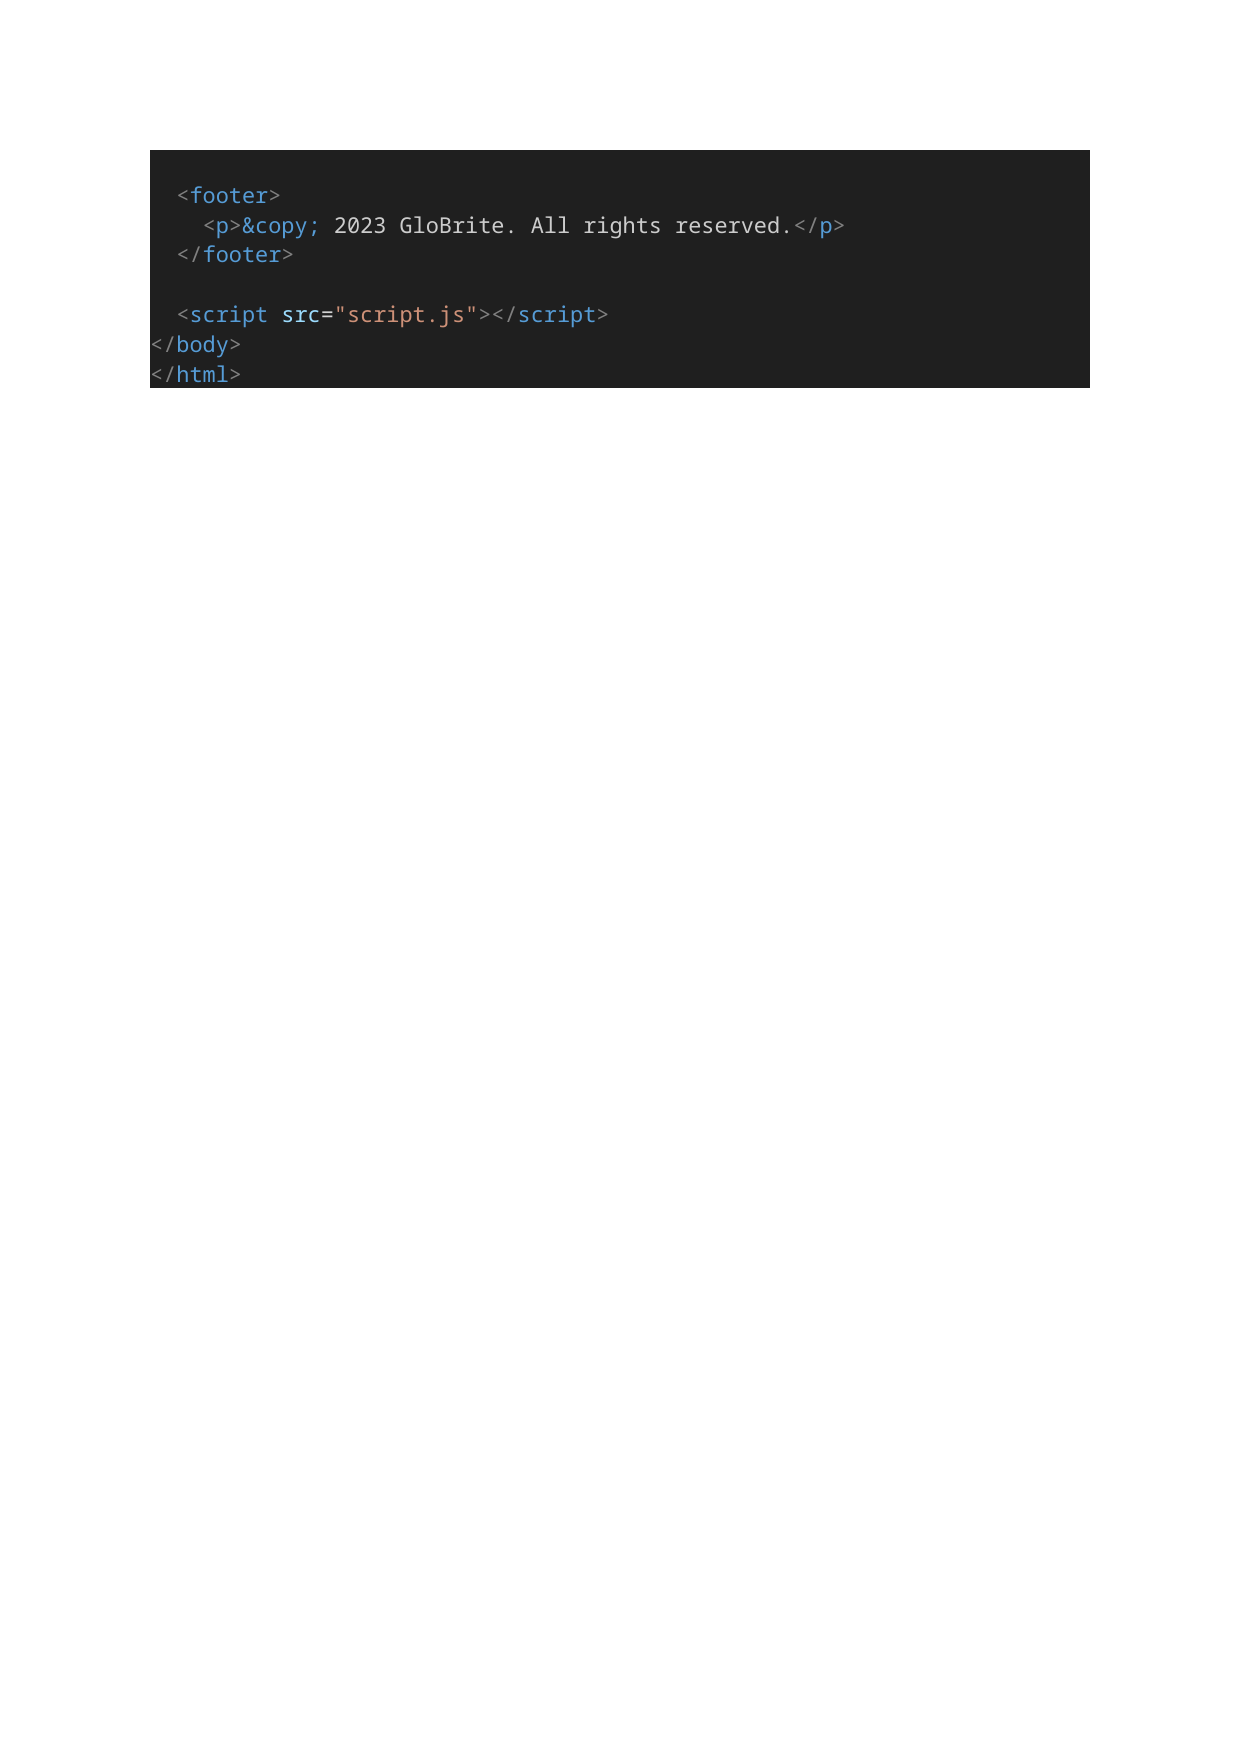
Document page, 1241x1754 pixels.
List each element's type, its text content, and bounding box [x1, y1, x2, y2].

text </html> [150, 358, 1090, 388]
text <script src="script.js"></script> [150, 299, 1090, 329]
text </body> [150, 329, 1090, 358]
text </footer> [150, 239, 1090, 269]
text <footer> [150, 180, 1090, 209]
text <p>&copy; 2023 GloBrite. All rights reserved.</p> [150, 209, 1090, 239]
